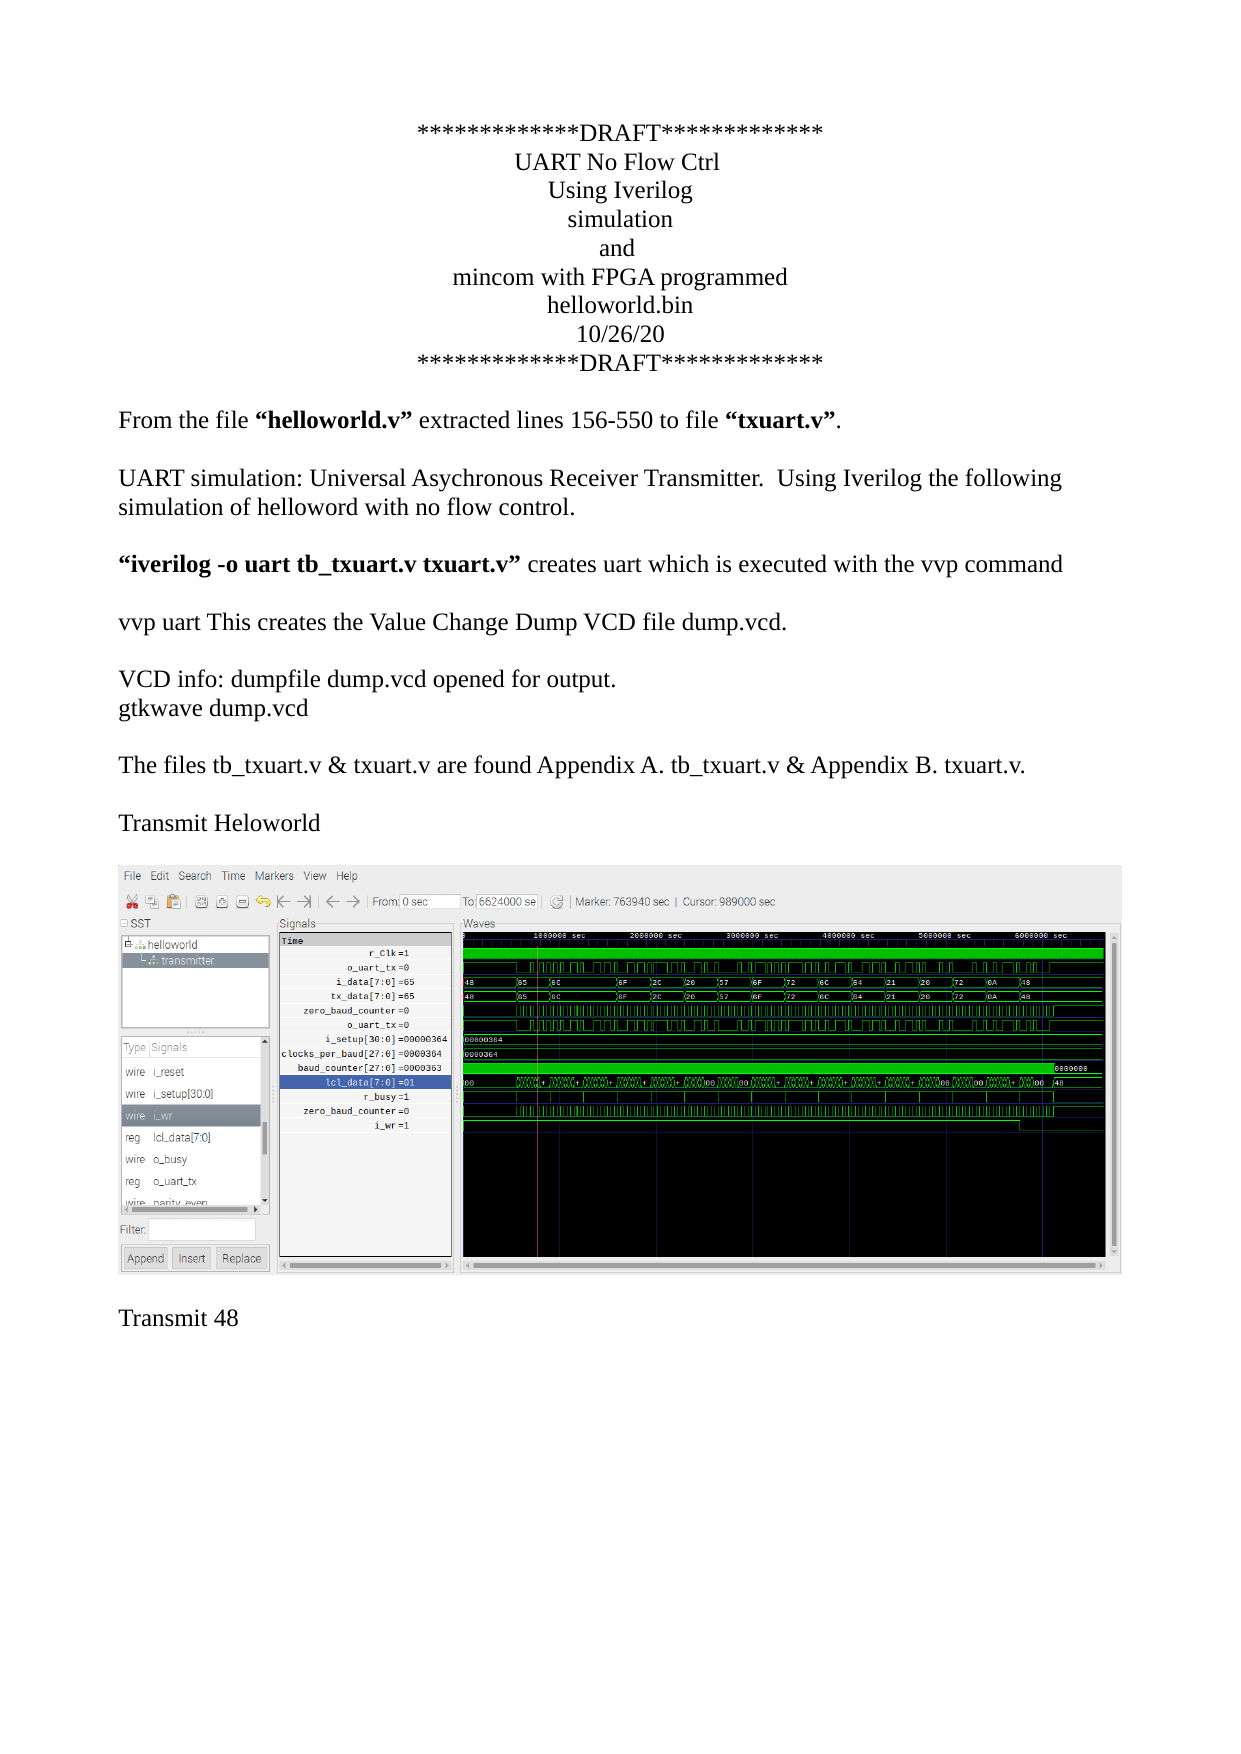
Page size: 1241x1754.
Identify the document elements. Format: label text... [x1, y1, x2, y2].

text mincom with FPGA programmed [118, 262, 1122, 291]
text *************DRAFT************* [118, 348, 1122, 377]
text Transmit Heloworld [118, 808, 1122, 837]
text helloworld.bin [118, 291, 1122, 319]
text and [118, 233, 1122, 262]
text VCD info: dumpfile dump.vcd opened for output. [118, 664, 1122, 693]
picture [118, 865, 1123, 1275]
text From the file “helloworld.v” extracted lines 156-550 to file “txuart.v”. [118, 406, 1122, 434]
text *************DRAFT************* [118, 118, 1122, 147]
text vvp uart This creates the Value Change Dump VCD file dump.vcd. [118, 607, 1122, 636]
text UART No Flow Ctrl [118, 147, 1122, 176]
text UART simulation: Universal Asychronous Receiver Transmitter. Using Iverilog the following simulation of helloword with no flow control. [118, 463, 1122, 521]
text Using Iverilog [118, 176, 1122, 204]
text Transmit 48 [118, 1303, 1122, 1332]
text gtkwave dump.vcd [118, 693, 1122, 722]
text The files tb_txuart.v & txuart.v are found Appendix A. tb_txuart.v & Appendix B. txuart.v. [118, 751, 1122, 779]
text “iverilog -o uart tb_txuart.v txuart.v” creates uart which is executed with the vvp command [118, 549, 1122, 578]
text 10/26/20 [118, 319, 1122, 348]
text simulation [118, 204, 1122, 233]
